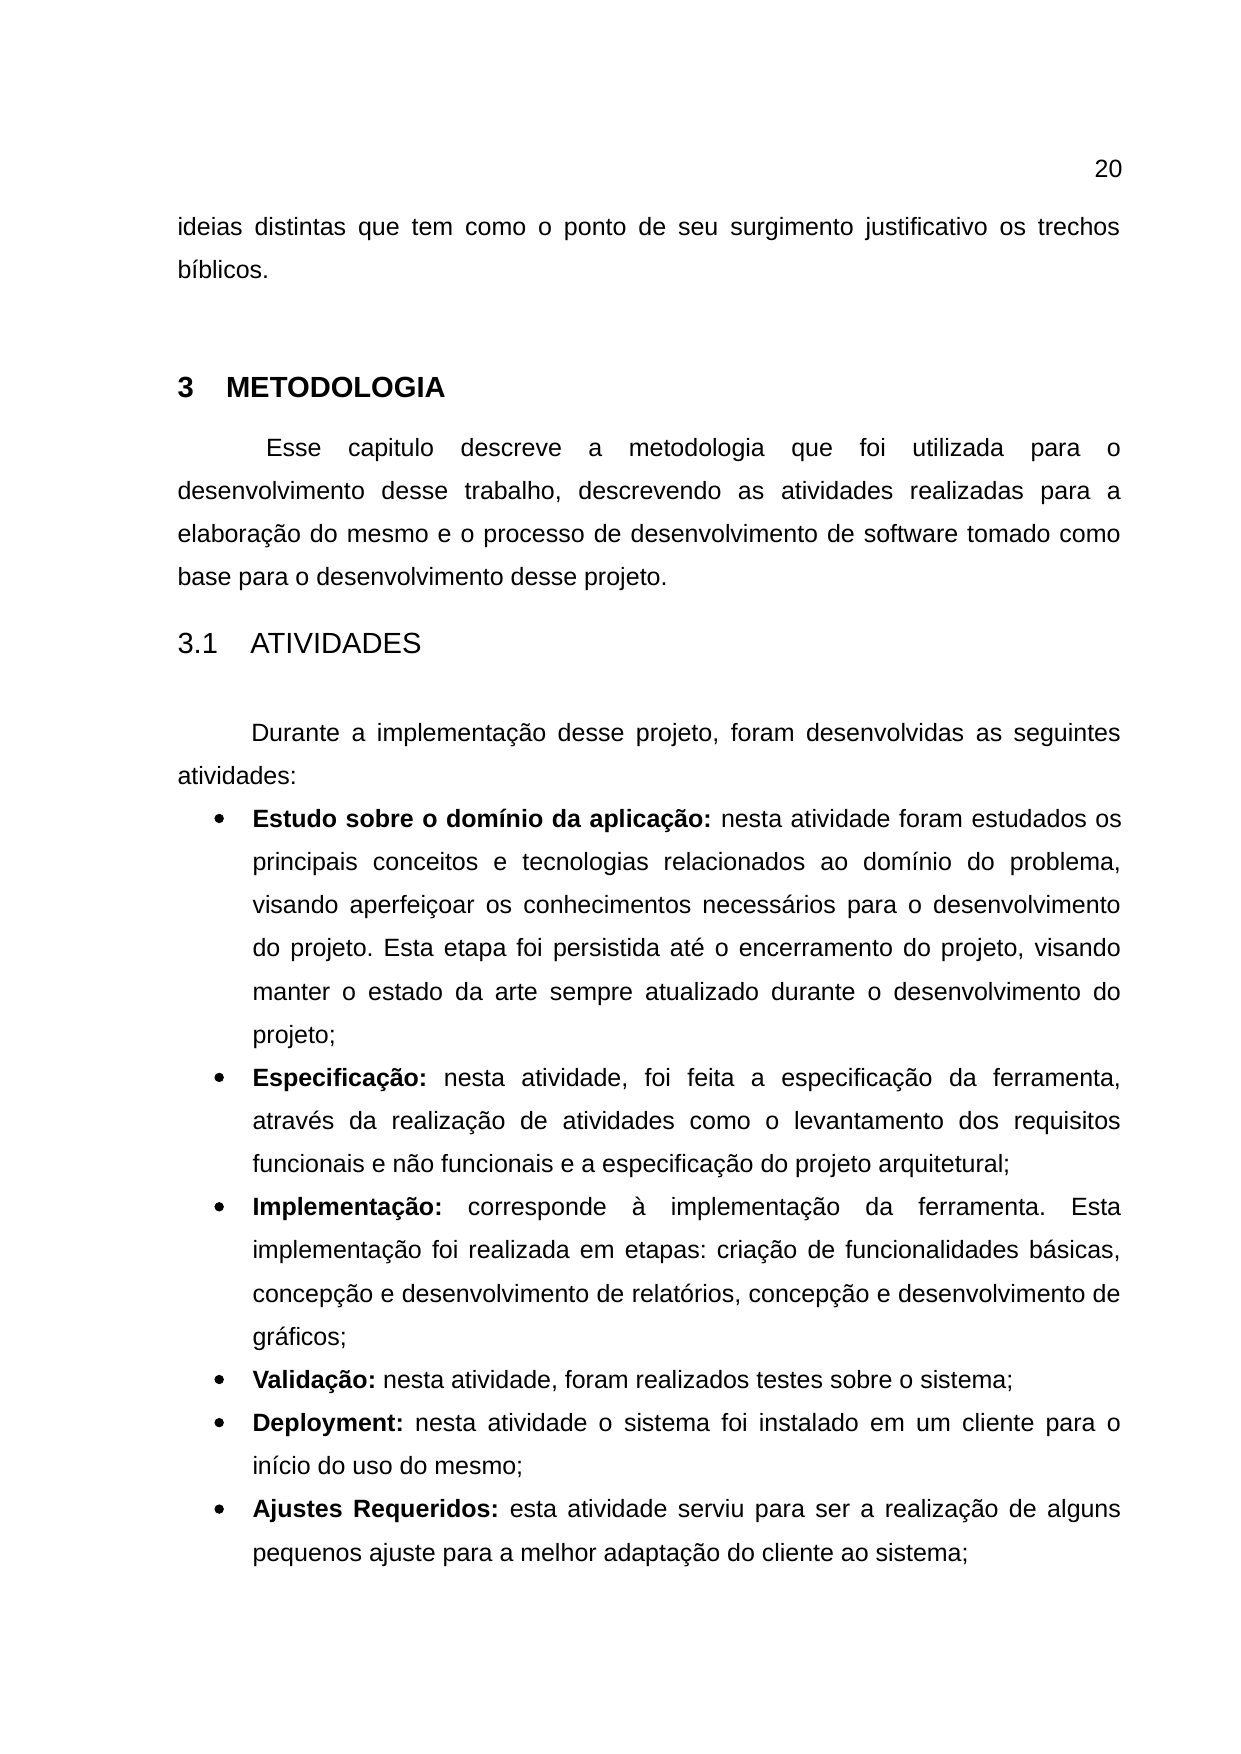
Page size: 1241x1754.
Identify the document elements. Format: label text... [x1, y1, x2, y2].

text ideias distintas que tem como o ponto de seu surgimento justificativo os trechos bíblicos. [177, 212, 1122, 284]
list Esse capitulo descreve a metodologia que foi utilizada para o desenvolvimento desse trabalho, descrevendo as atividades realizadas para a elaboração do mesmo e o processo de desenvolvimento de software tomado como base para o desenvolvimento desse projeto. [177, 433, 1122, 591]
subtitle METODOLOGIA [177, 370, 1122, 404]
subtitle ATIVIDADES [177, 626, 1122, 660]
list Deployment: nesta atividade o sistema foi instalado em um cliente para o início do uso do mesmo; [215, 1408, 1122, 1480]
list Estudo sobre o domínio da aplicação: nesta atividade foram estudados os principais conceitos e tecnologias relacionados ao domínio do problema, visando aperfeiçoar os conhecimentos necessários para o desenvolvimento do projeto. Esta etapa foi persistida até o encerramento do projeto, visando manter o estado da arte sempre atualizado durante o desenvolvimento do projeto; [215, 804, 1122, 1048]
list Validação: nesta atividade, foram realizados testes sobre o sistema; [215, 1365, 1122, 1394]
text Durante a implementação desse projeto, foram desenvolvidas as seguintes atividades: [177, 718, 1122, 789]
list Implementação: corresponde à implementação da ferramenta. Esta implementação foi realizada em etapas: criação de funcionalidades básicas, concepção e desenvolvimento de relatórios, concepção e desenvolvimento de gráficos; [215, 1192, 1122, 1350]
list Especificação: nesta atividade, foi feita a especificação da ferramenta, através da realização de atividades como o levantamento dos requisitos funcionais e não funcionais e a especificação do projeto arquitetural; [215, 1063, 1122, 1178]
list Ajustes Requeridos: esta atividade serviu para ser a realização de alguns pequenos ajuste para a melhor adaptação do cliente ao sistema; [215, 1494, 1122, 1566]
